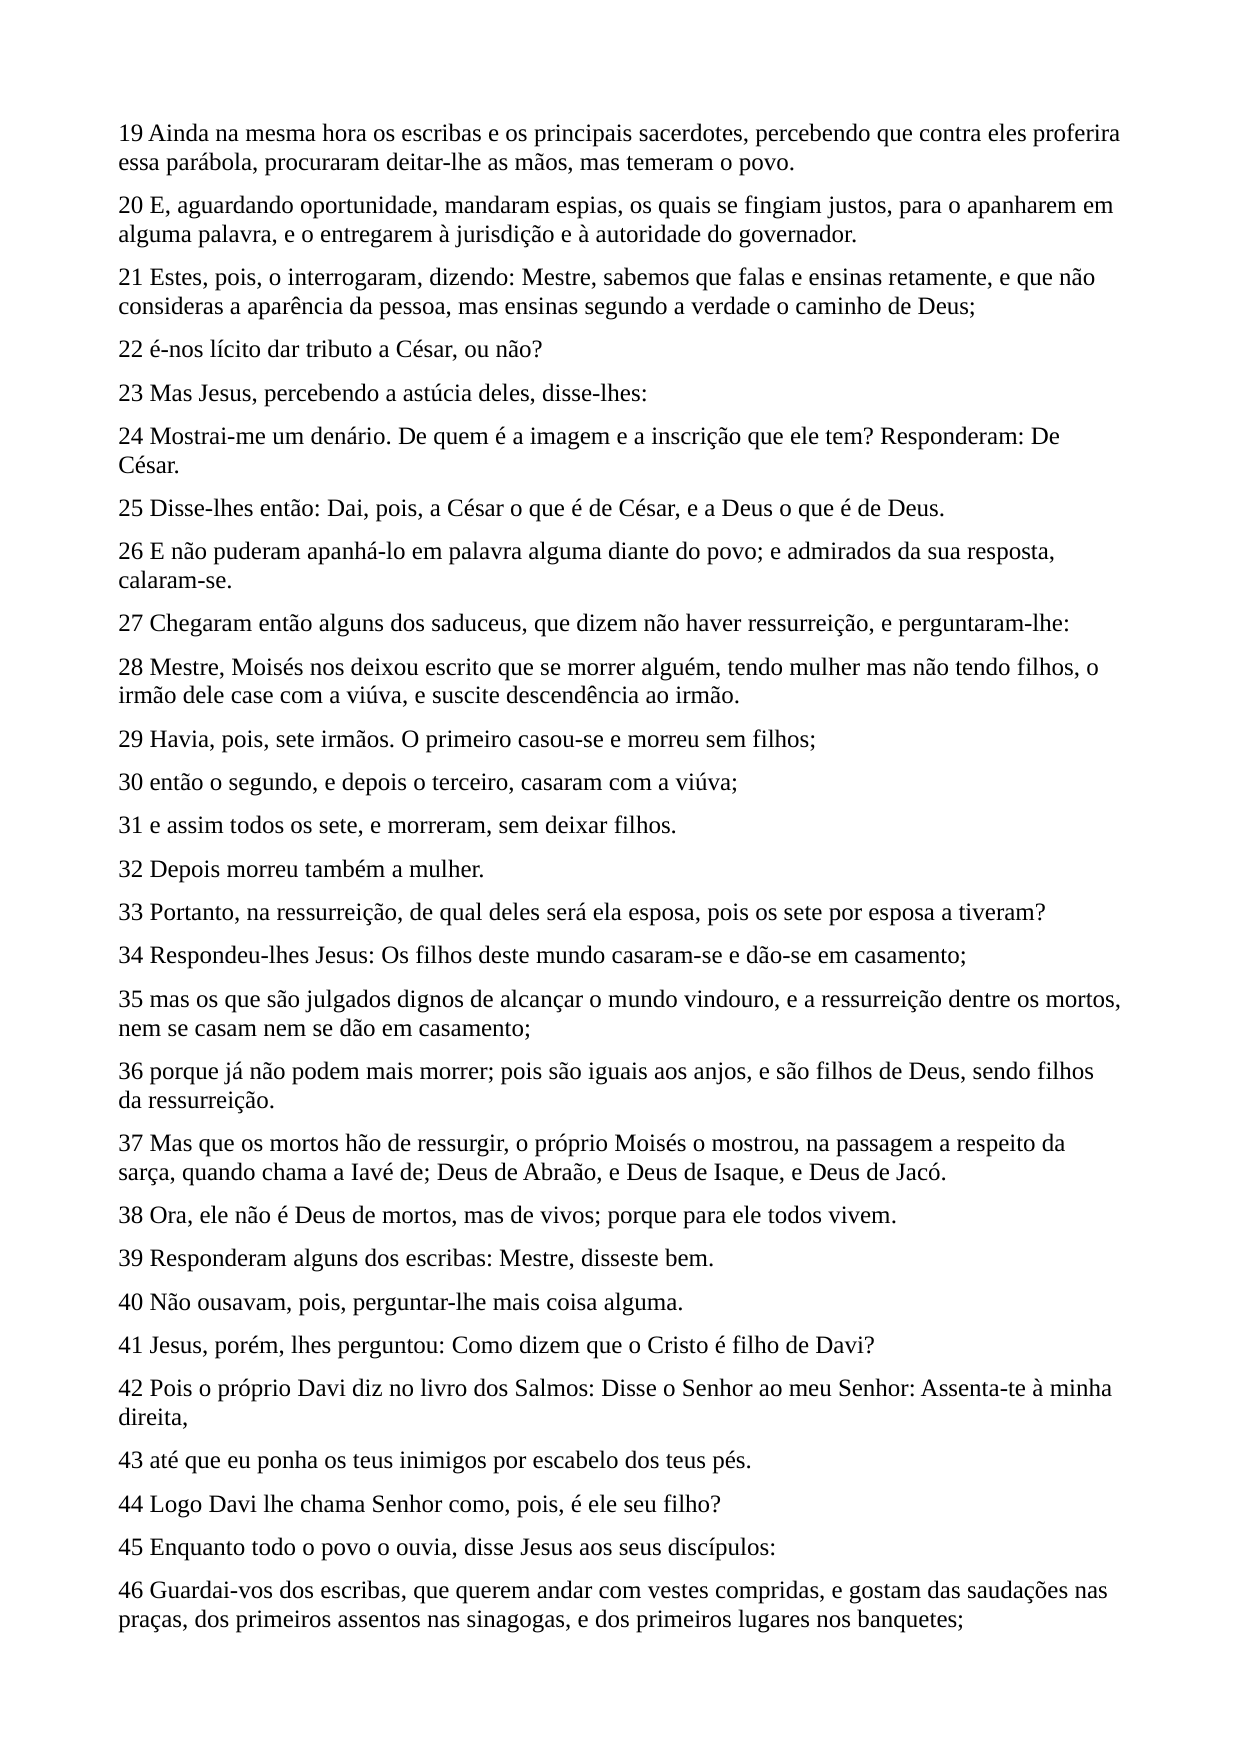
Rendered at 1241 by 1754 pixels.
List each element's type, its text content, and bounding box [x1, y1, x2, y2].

text 27 Chegaram então alguns dos saduceus, que dizem não haver ressurreição, e perguntaram-lhe: [118, 608, 1122, 637]
text 37 Mas que os mortos hão de ressurgir, o próprio Moisés o mostrou, na passagem a respeito da sarça, quando chama a Iavé de; Deus de Abraão, e Deus de Isaque, e Deus de Jacó. [118, 1128, 1122, 1186]
text 43 até que eu ponha os teus inimigos por escabelo dos teus pés. [118, 1446, 1122, 1474]
text 39 Responderam alguns dos escribas: Mestre, disseste bem. [118, 1243, 1122, 1272]
text 20 E, aguardando oportunidade, mandaram espias, os quais se fingiam justos, para o apanharem em alguma palavra, e o entregarem à jurisdição e à autoridade do governador. [118, 190, 1122, 248]
text 30 então o segundo, e depois o terceiro, casaram com a viúva; [118, 767, 1122, 796]
text 44 Logo Davi lhe chama Senhor como, pois, é ele seu filho? [118, 1489, 1122, 1518]
text 29 Havia, pois, sete irmãos. O primeiro casou-se e morreu sem filhos; [118, 724, 1122, 753]
text 25 Disse-lhes então: Dai, pois, a César o que é de César, e a Deus o que é de Deus. [118, 493, 1122, 522]
text 45 Enquanto todo o povo o ouvia, disse Jesus aos seus discípulos: [118, 1532, 1122, 1561]
text 28 Mestre, Moisés nos deixou escrito que se morrer alguém, tendo mulher mas não tendo filhos, o irmão dele case com a viúva, e suscite descendência ao irmão. [118, 652, 1122, 709]
text 41 Jesus, porém, lhes perguntou: Como dizem que o Cristo é filho de Davi? [118, 1330, 1122, 1359]
text 21 Estes, pois, o interrogaram, dizendo: Mestre, sabemos que falas e ensinas retamente, e que não consideras a aparência da pessoa, mas ensinas segundo a verdade o caminho de Deus; [118, 262, 1122, 320]
text 31 e assim todos os sete, e morreram, sem deixar filhos. [118, 811, 1122, 839]
text 19 Ainda na mesma hora os escribas e os principais sacerdotes, percebendo que contra eles proferira essa parábola, procuraram deitar-lhe as mãos, mas temeram o povo. [118, 118, 1122, 176]
text 34 Respondeu-lhes Jesus: Os filhos deste mundo casaram-se e dão-se em casamento; [118, 941, 1122, 969]
text 24 Mostrai-me um denário. De quem é a imagem e a inscrição que ele tem? Responderam: De César. [118, 421, 1122, 478]
text 23 Mas Jesus, percebendo a astúcia deles, disse-lhes: [118, 378, 1122, 406]
text 42 Pois o próprio Davi diz no livro dos Salmos: Disse o Senhor ao meu Senhor: Assenta-te à minha direita, [118, 1373, 1122, 1431]
text 38 Ora, ele não é Deus de mortos, mas de vivos; porque para ele todos vivem. [118, 1200, 1122, 1229]
text 22 é-nos lícito dar tributo a César, ou não? [118, 334, 1122, 363]
text 33 Portanto, na ressurreição, de qual deles será ela esposa, pois os sete por esposa a tiveram? [118, 897, 1122, 926]
text 40 Não ousavam, pois, perguntar-lhe mais coisa alguma. [118, 1287, 1122, 1316]
text 32 Depois morreu também a mulher. [118, 854, 1122, 883]
text 36 porque já não podem mais morrer; pois são iguais aos anjos, e são filhos de Deus, sendo filhos da ressurreição. [118, 1056, 1122, 1113]
text 35 mas os que são julgados dignos de alcançar o mundo vindouro, e a ressurreição dentre os mortos, nem se casam nem se dão em casamento; [118, 984, 1122, 1041]
text 26 E não puderam apanhá-lo em palavra alguma diante do povo; e admirados da sua resposta, calaram-se. [118, 536, 1122, 594]
text 46 Guardai-vos dos escribas, que querem andar com vestes compridas, e gostam das saudações nas praças, dos primeiros assentos nas sinagogas, e dos primeiros lugares nos banquetes; [118, 1576, 1122, 1633]
